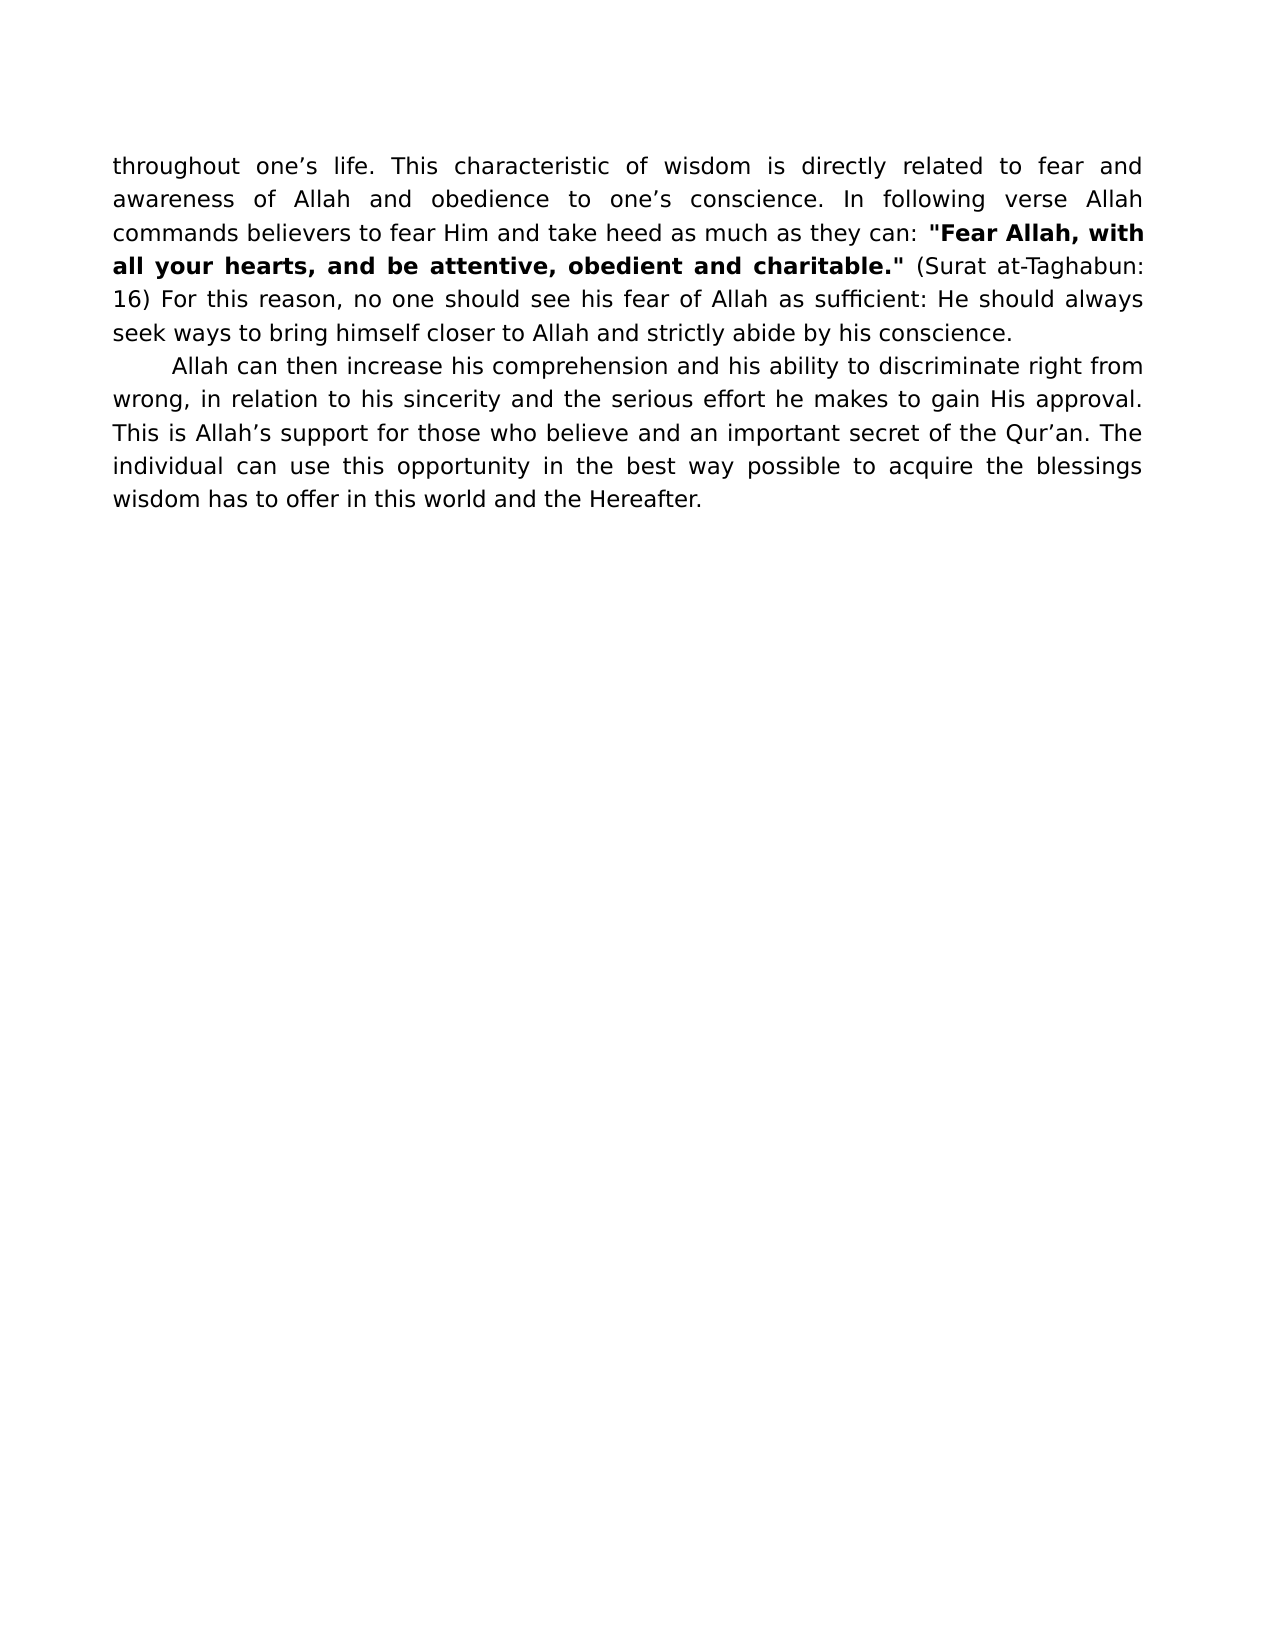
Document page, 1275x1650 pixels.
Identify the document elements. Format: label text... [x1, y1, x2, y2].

text throughout one’s life. This characteristic of wisdom is directly related to fear and awareness of Allah and obedience to one’s conscience. In following verse Allah commands believers to fear Him and take heed as much as they can: "Fear Allah, with all your hearts, and be attentive, obedient and charitable." (Surat at-Taghabun: 16) For this reason, no one should see his fear of Allah as sufficient: He should always seek ways to bring himself closer to Allah and strictly abide by his conscience. [112, 148, 1145, 348]
text Allah can then increase his comprehension and his ability to discriminate right from wrong, in relation to his sincerity and the serious effort he makes to gain His approval. This is Allah’s support for those who believe and an important secret of the Qur’an. The individual can use this opportunity in the best way possible to acquire the blessings wisdom has to offer in this world and the Hereafter. [112, 348, 1145, 514]
